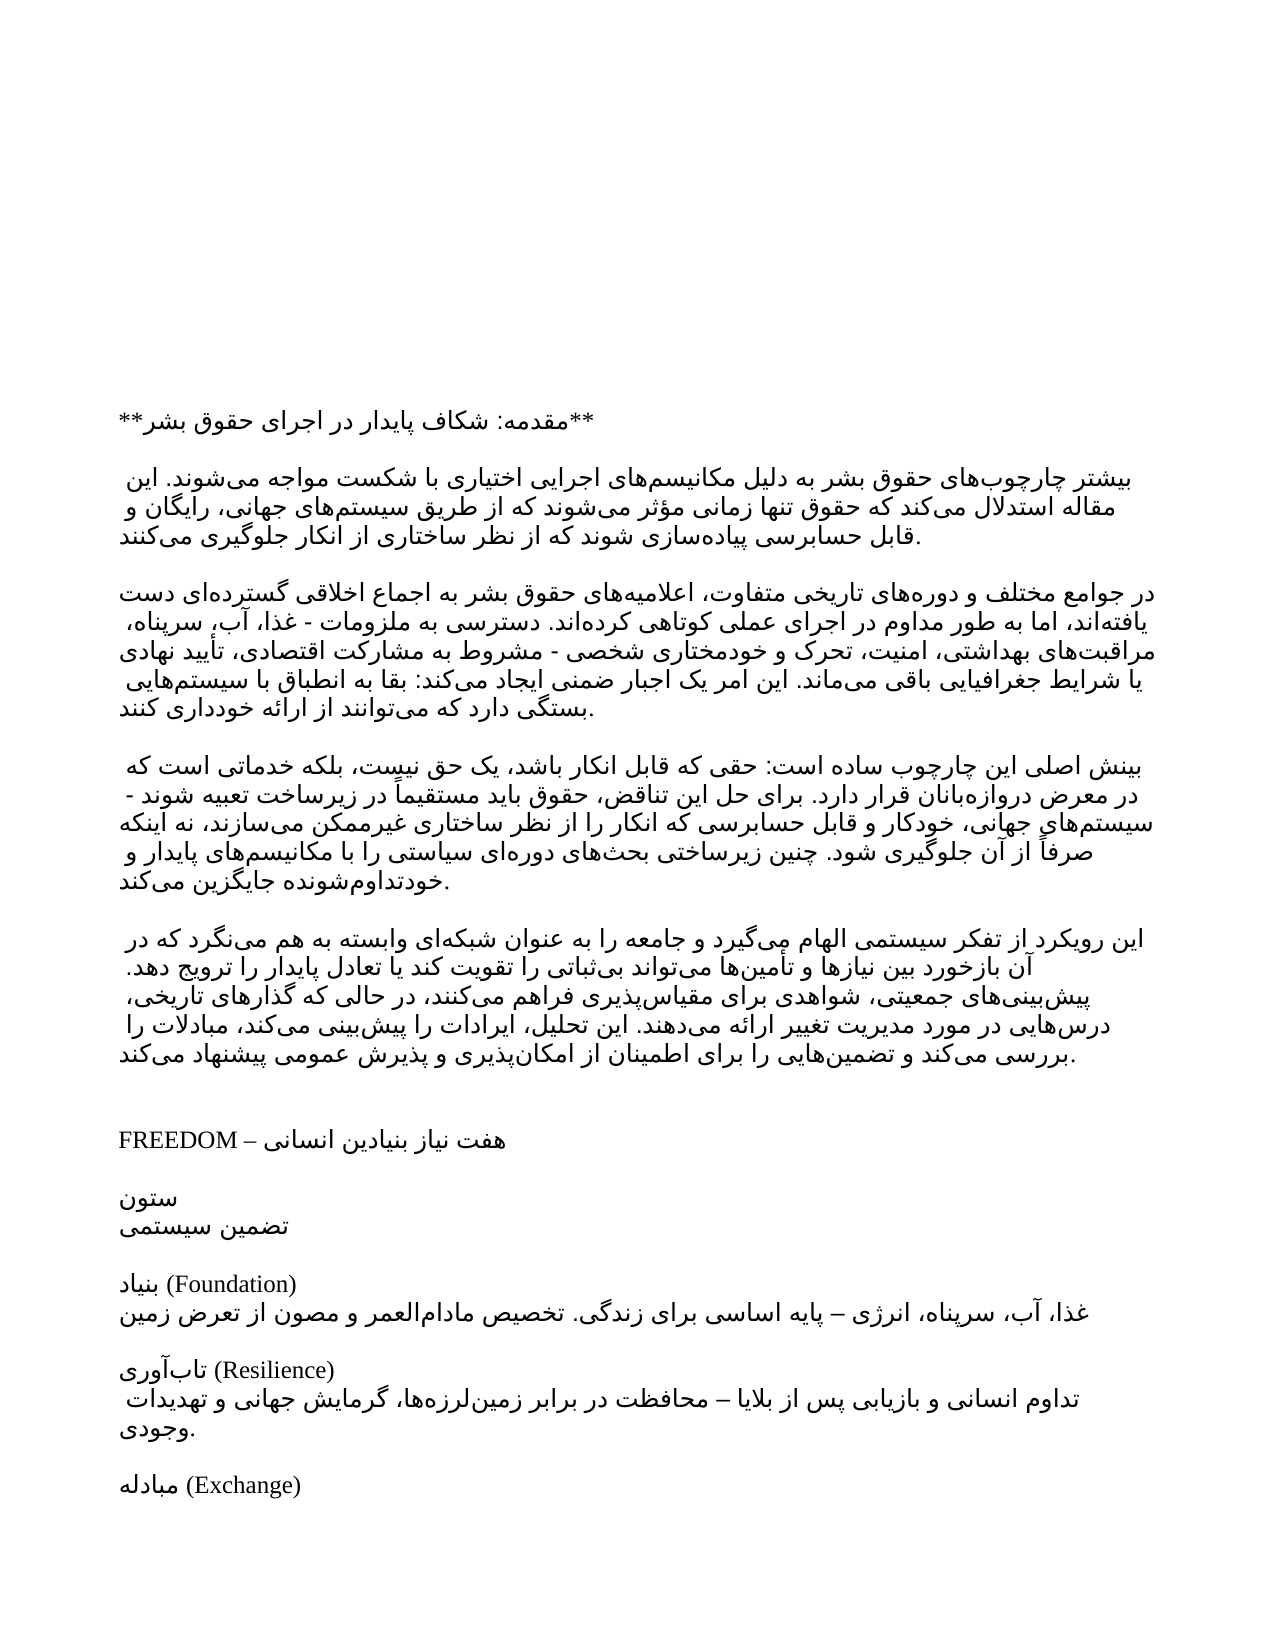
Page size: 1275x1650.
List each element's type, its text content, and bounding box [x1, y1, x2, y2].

text تداوم انسانی و بازیابی پس از بلایا – محافظت در برابر زمین‌لرزه‌ها، گرمایش جهانی و تهدیدات وجودی. [118, 1384, 1157, 1442]
text بینش اصلی این چارچوب ساده است: حقی که قابل انکار باشد، یک حق نیست، بلکه خدماتی است که در معرض دروازه‌بانان قرار دارد. برای حل این تناقض، حقوق باید مستقیماً در زیرساخت تعبیه شوند - سیستم‌های جهانی، خودکار و قابل حسابرسی که انکار را از نظر ساختاری غیرممکن می‌سازند، نه اینکه صرفاً از آن جلوگیری شود. چنین زیرساختی بحث‌های دوره‌ای سیاستی را با مکانیسم‌های پایدار و خودتداوم‌شونده جایگزین می‌کند. [118, 751, 1157, 895]
text بیشتر چارچوب‌های حقوق بشر به دلیل مکانیسم‌های اجرایی اختیاری با شکست مواجه می‌شوند. این مقاله استدلال می‌کند که حقوق تنها زمانی مؤثر می‌شوند که از طریق سیستم‌های جهانی، رایگان و قابل حسابرسی پیاده‌سازی شوند که از نظر ساختاری از انکار جلوگیری می‌کنند. [118, 463, 1157, 549]
text FREEDOM – هفت نیاز بنیادین انسانی [118, 1125, 1157, 1154]
text **مقدمه: شکاف پایدار در اجرای حقوق بشر** [118, 406, 1157, 434]
text در جوامع مختلف و دوره‌های تاریخی متفاوت، اعلامیه‌های حقوق بشر به اجماع اخلاقی گسترده‌ای دست یافته‌اند، اما به طور مداوم در اجرای عملی کوتاهی کرده‌اند. دسترسی به ملزومات - غذا، آب، سرپناه، مراقبت‌های بهداشتی، امنیت، تحرک و خودمختاری شخصی - مشروط به مشارکت اقتصادی، تأیید نهادی یا شرایط جغرافیایی باقی می‌ماند. این امر یک اجبار ضمنی ایجاد می‌کند: بقا به انطباق با سیستم‌هایی بستگی دارد که می‌توانند از ارائه خودداری کنند. [118, 578, 1157, 722]
text تاب‌آوری (Resilience) [118, 1355, 1157, 1384]
text مبادله (Exchange) [118, 1470, 1157, 1499]
text غذا، آب، سرپناه، انرژی – پایه اساسی برای زندگی. تخصیص مادام‌العمر و مصون از تعرض زمین [118, 1298, 1157, 1326]
text این رویکرد از تفکر سیستمی الهام می‌گیرد و جامعه را به عنوان شبکه‌ای وابسته به هم می‌نگرد که در آن بازخورد بین نیازها و تأمین‌ها می‌تواند بی‌ثباتی را تقویت کند یا تعادل پایدار را ترویج دهد. پیش‌بینی‌های جمعیتی، شواهدی برای مقیاس‌پذیری فراهم می‌کنند، در حالی که گذارهای تاریخی، درس‌هایی در مورد مدیریت تغییر ارائه می‌دهند. این تحلیل، ایرادات را پیش‌بینی می‌کند، مبادلات را بررسی می‌کند و تضمین‌هایی را برای اطمینان از امکان‌پذیری و پذیرش عمومی پیشنهاد می‌کند. [118, 923, 1157, 1067]
text بنیاد (Foundation) [118, 1269, 1157, 1298]
text ستون [118, 1182, 1157, 1211]
text تضمین سیستمی [118, 1211, 1157, 1240]
